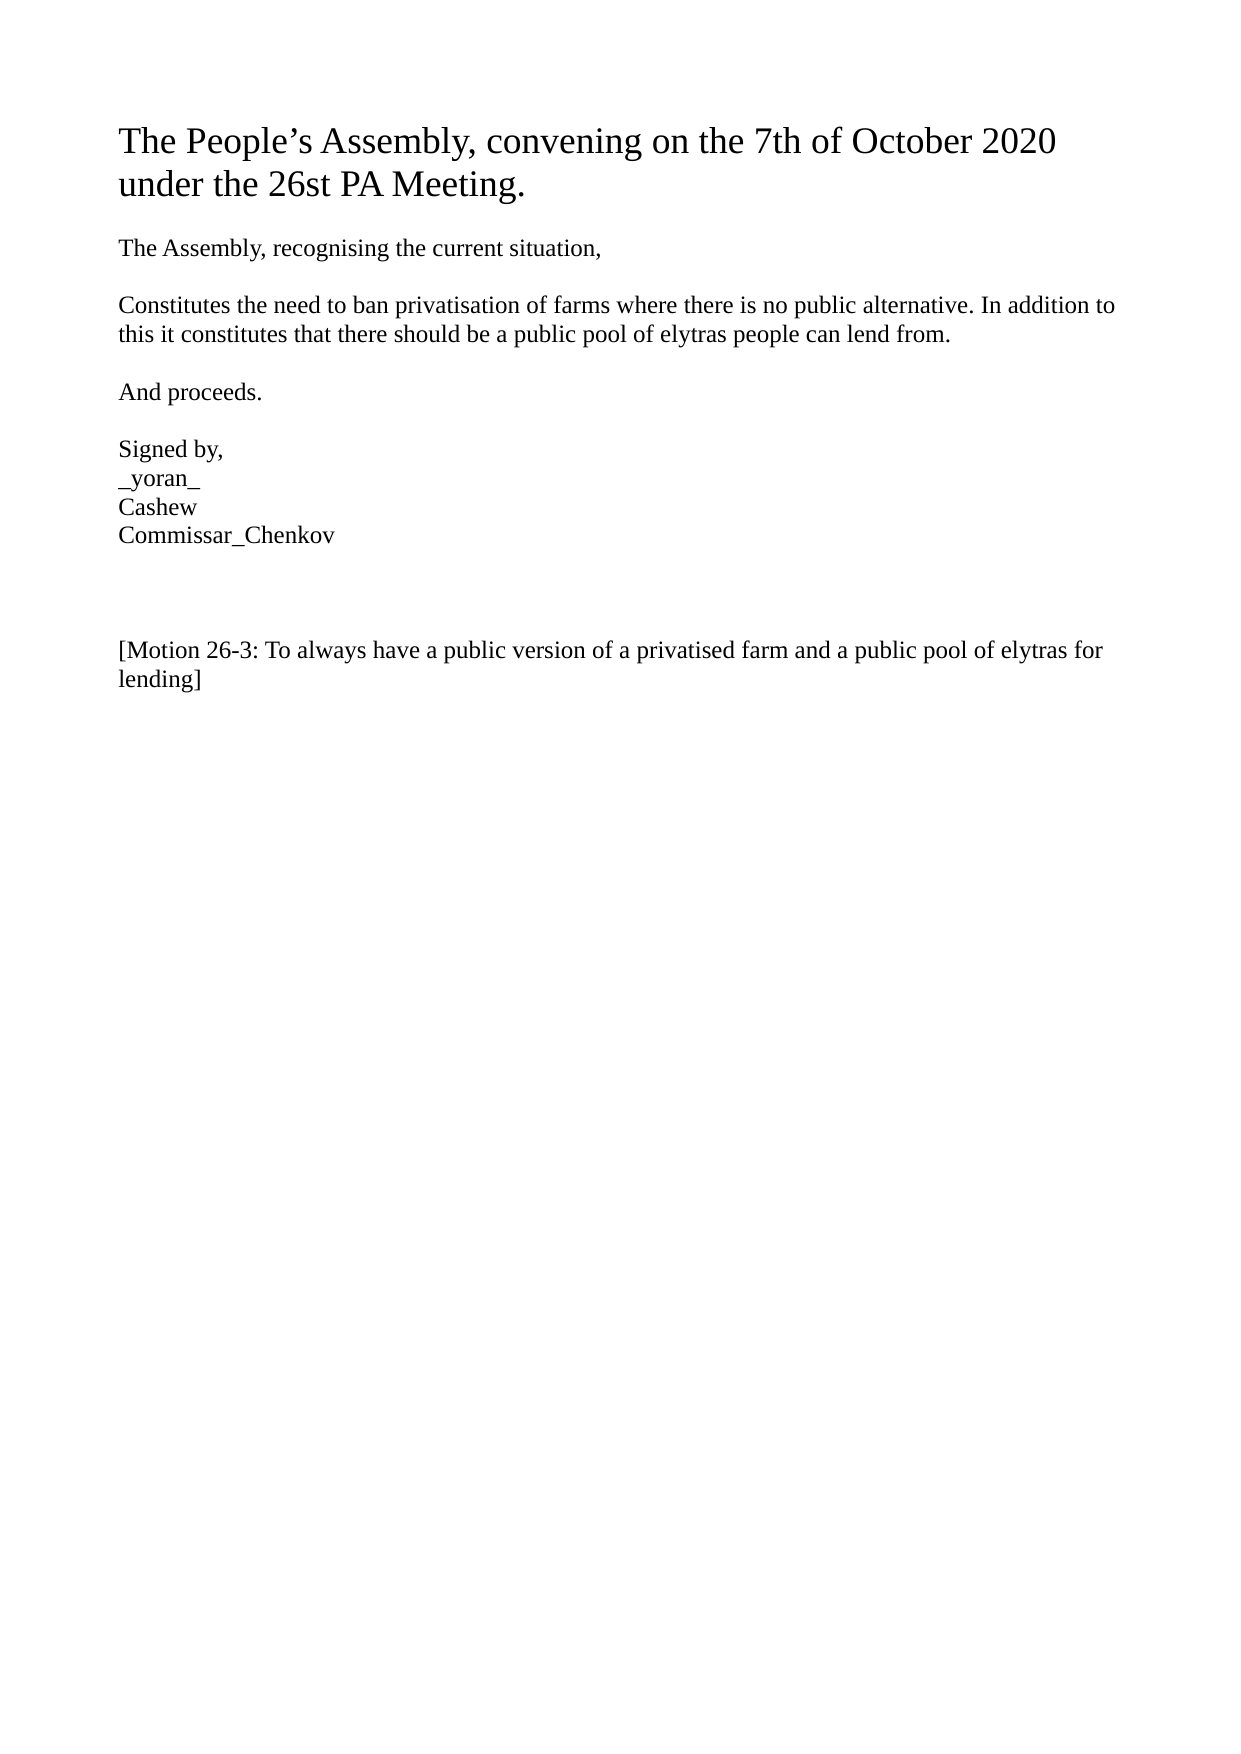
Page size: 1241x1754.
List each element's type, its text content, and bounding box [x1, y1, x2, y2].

text And proceeds. [118, 377, 1122, 406]
text The People’s Assembly, convening on the 7th of October 2020 under the 26st PA Meeting. [118, 118, 1122, 204]
text Signed by, [118, 434, 1122, 463]
text The Assembly, recognising the current situation, [118, 233, 1122, 262]
text Commissar_Chenkov [118, 521, 1122, 549]
text _yoran_ [118, 463, 1122, 492]
text [Motion 26-3: To always have a public version of a privatised farm and a public pool of elytras for lending] [118, 636, 1122, 693]
text Constitutes the need to ban privatisation of farms where there is no public alternative. In addition to this it constitutes that there should be a public pool of elytras people can lend from. [118, 291, 1122, 348]
text Cashew [118, 492, 1122, 521]
